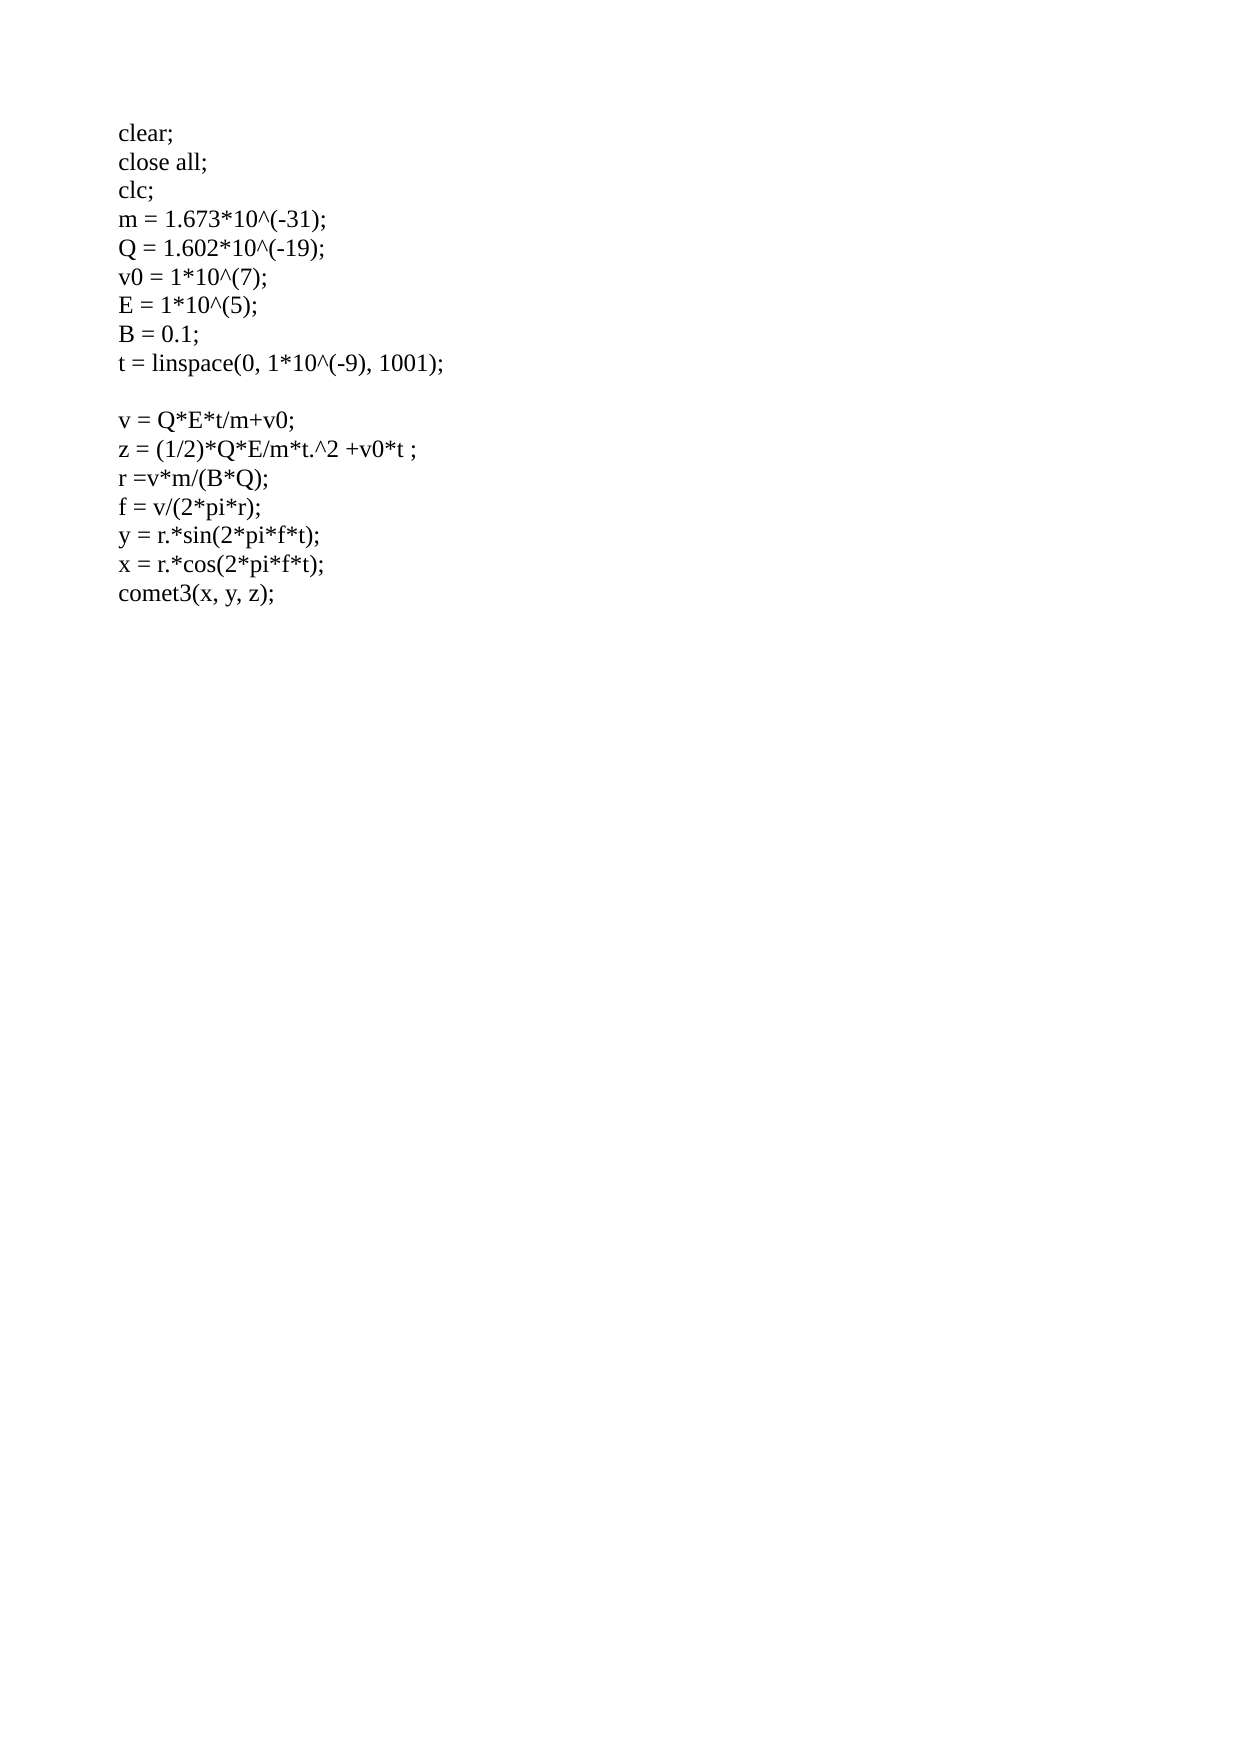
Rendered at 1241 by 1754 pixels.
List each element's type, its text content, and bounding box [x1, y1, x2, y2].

text comet3(x, y, z); [118, 578, 1122, 607]
text B = 0.1; [118, 319, 1122, 348]
text m = 1.673*10^(-31); [118, 204, 1122, 233]
text x = r.*cos(2*pi*f*t); [118, 549, 1122, 578]
text z = (1/2)*Q*E/m*t.^2 +v0*t ; [118, 434, 1122, 463]
text Q = 1.602*10^(-19); [118, 233, 1122, 262]
text close all; [118, 147, 1122, 176]
text v = Q*E*t/m+v0; [118, 406, 1122, 434]
text E = 1*10^(5); [118, 291, 1122, 319]
text r =v*m/(B*Q); [118, 463, 1122, 492]
text v0 = 1*10^(7); [118, 262, 1122, 291]
text clc; [118, 176, 1122, 204]
text clear; [118, 118, 1122, 147]
text y = r.*sin(2*pi*f*t); [118, 521, 1122, 549]
text t = linspace(0, 1*10^(-9), 1001); [118, 348, 1122, 377]
text f = v/(2*pi*r); [118, 492, 1122, 521]
